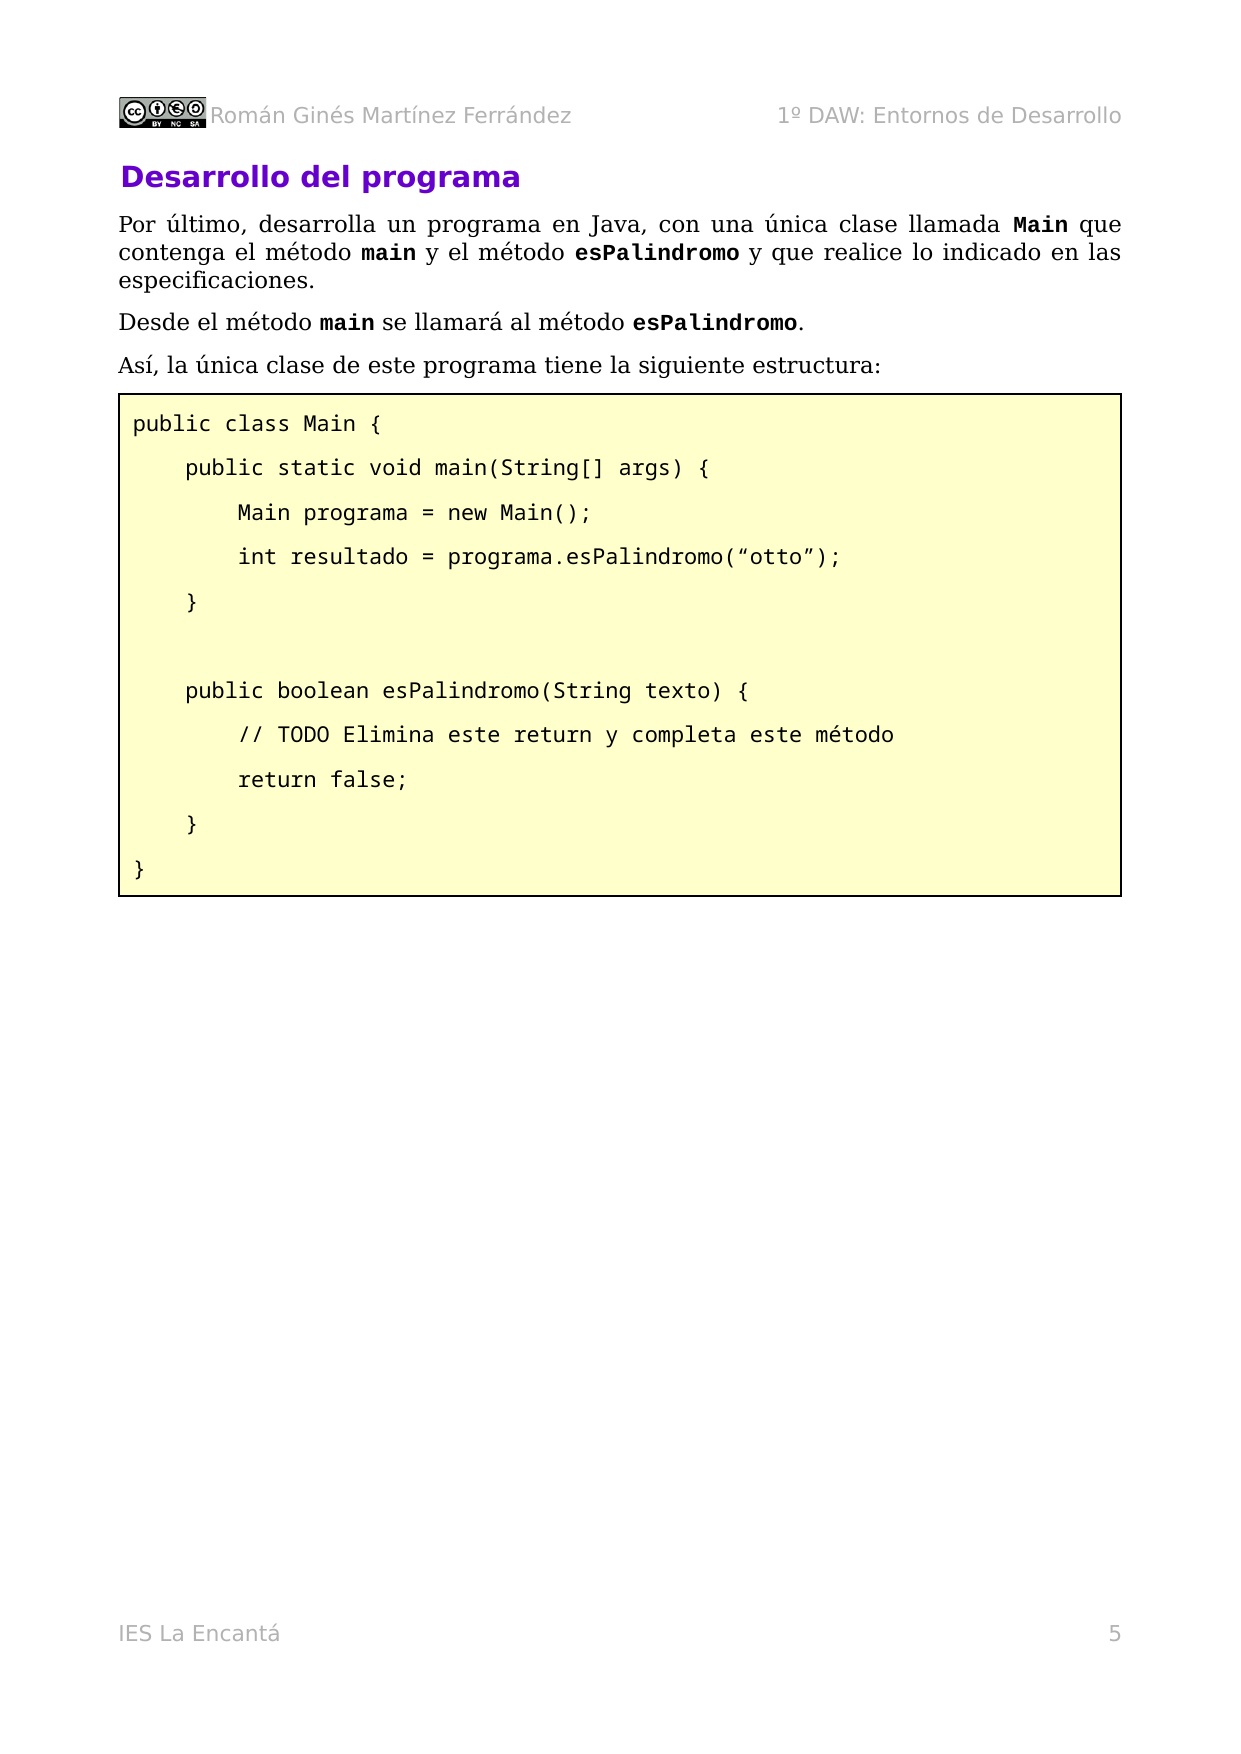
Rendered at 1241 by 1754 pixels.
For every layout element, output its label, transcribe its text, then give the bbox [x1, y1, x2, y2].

text Así, la única clase de este programa tiene la siguiente estructura: [118, 352, 1122, 378]
text } [120, 571, 1120, 616]
text return false; [120, 749, 1120, 793]
text public static void main(String[] args) { [120, 438, 1120, 482]
text // TODO Elimina este return y completa este método [120, 704, 1120, 749]
text Por último, desarrolla un programa en Java, con una única clase llamada Main que contenga el método main y el método esPalindromo y que realice lo indicado en las especificaciones. [118, 211, 1122, 294]
text public class Main { [120, 395, 1120, 438]
text Desde el método main se llamará al método esPalindromo. [118, 309, 1122, 337]
text int resultado = programa.esPalindromo(“otto”); [120, 527, 1120, 571]
text public boolean esPalindromo(String texto) { [120, 660, 1120, 704]
text Desarrollo del programa [118, 158, 1122, 196]
text } [120, 793, 1120, 838]
text Main programa = new Main(); [120, 482, 1120, 527]
text } [120, 838, 1120, 895]
